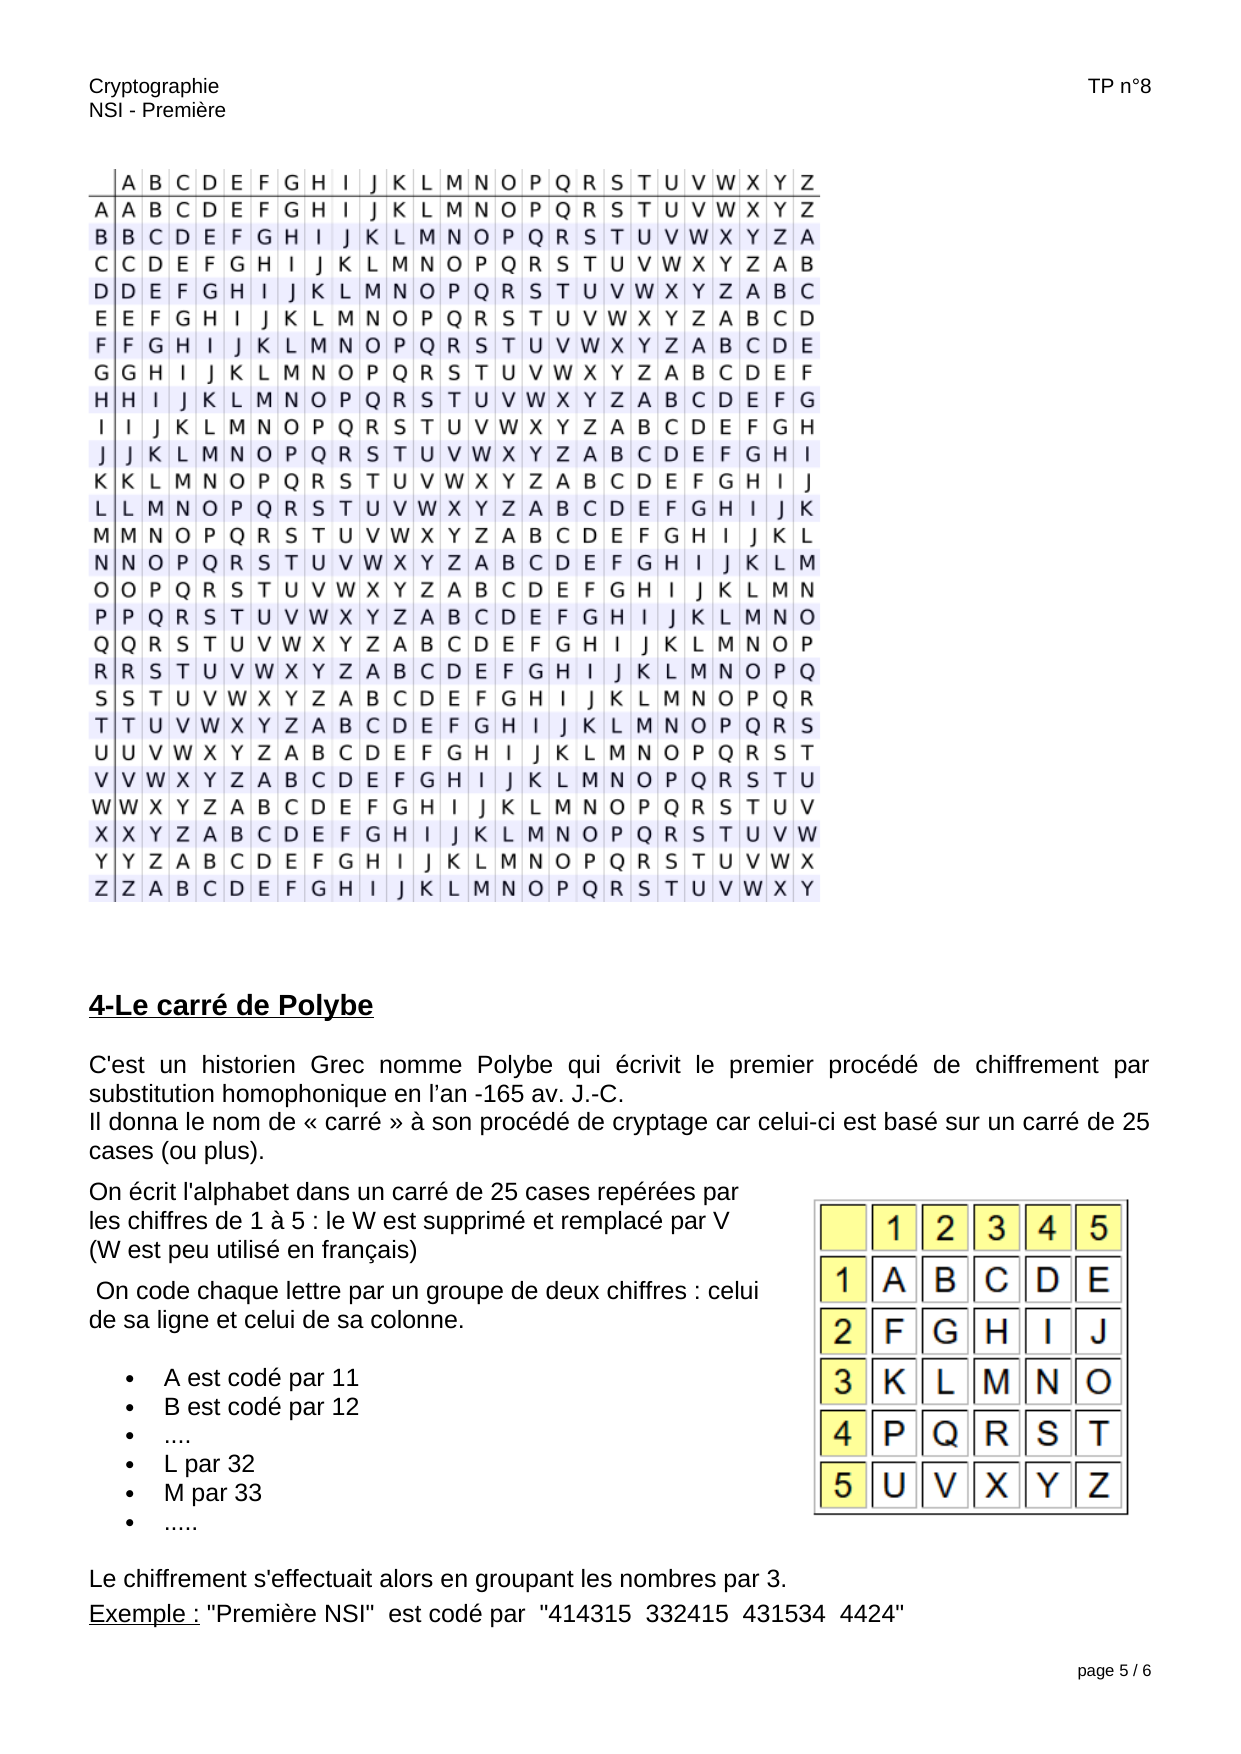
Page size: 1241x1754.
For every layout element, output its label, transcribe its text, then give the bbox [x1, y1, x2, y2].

text C'est un historien Grec nomme Polybe qui écrivit le premier procédé de chiffrement par substitution homophonique en l’an -165 av. J.-C. [88, 1050, 1152, 1107]
list L par 32 [126, 1449, 811, 1478]
picture [811, 1196, 1138, 1523]
list B est codé par 12 [126, 1391, 811, 1420]
list [1138, 1478, 1152, 1506]
text On code chaque lettre par un groupe de deux chiffres : celui de sa ligne et celui de sa colonne. [88, 1276, 768, 1333]
list M par 33 [126, 1478, 811, 1506]
text Il donna le nom de « carré » à son procédé de cryptage car celui-ci est basé sur un carré de 25 cases (ou plus). [88, 1107, 1152, 1165]
text Exemple : "Première NSI" est codé par "414315 332415 431534 4424" [88, 1599, 1152, 1628]
list [1138, 1420, 1152, 1449]
list [1138, 1449, 1152, 1478]
text 4-Le carré de Polybe [88, 987, 1152, 1021]
text Le chiffrement s'effectuait alors en groupant les nombres par 3. [88, 1564, 1152, 1593]
list [1138, 1391, 1152, 1420]
list .... [126, 1420, 811, 1449]
picture [88, 169, 821, 902]
list A est codé par 11 [126, 1363, 811, 1391]
text On écrit l'alphabet dans un carré de 25 cases repérées par les chiffres de 1 à 5 : le W est supprimé et remplacé par V (W est peu utilisé en français) [88, 1177, 762, 1263]
list ..... [126, 1506, 1152, 1535]
list [1138, 1363, 1152, 1391]
